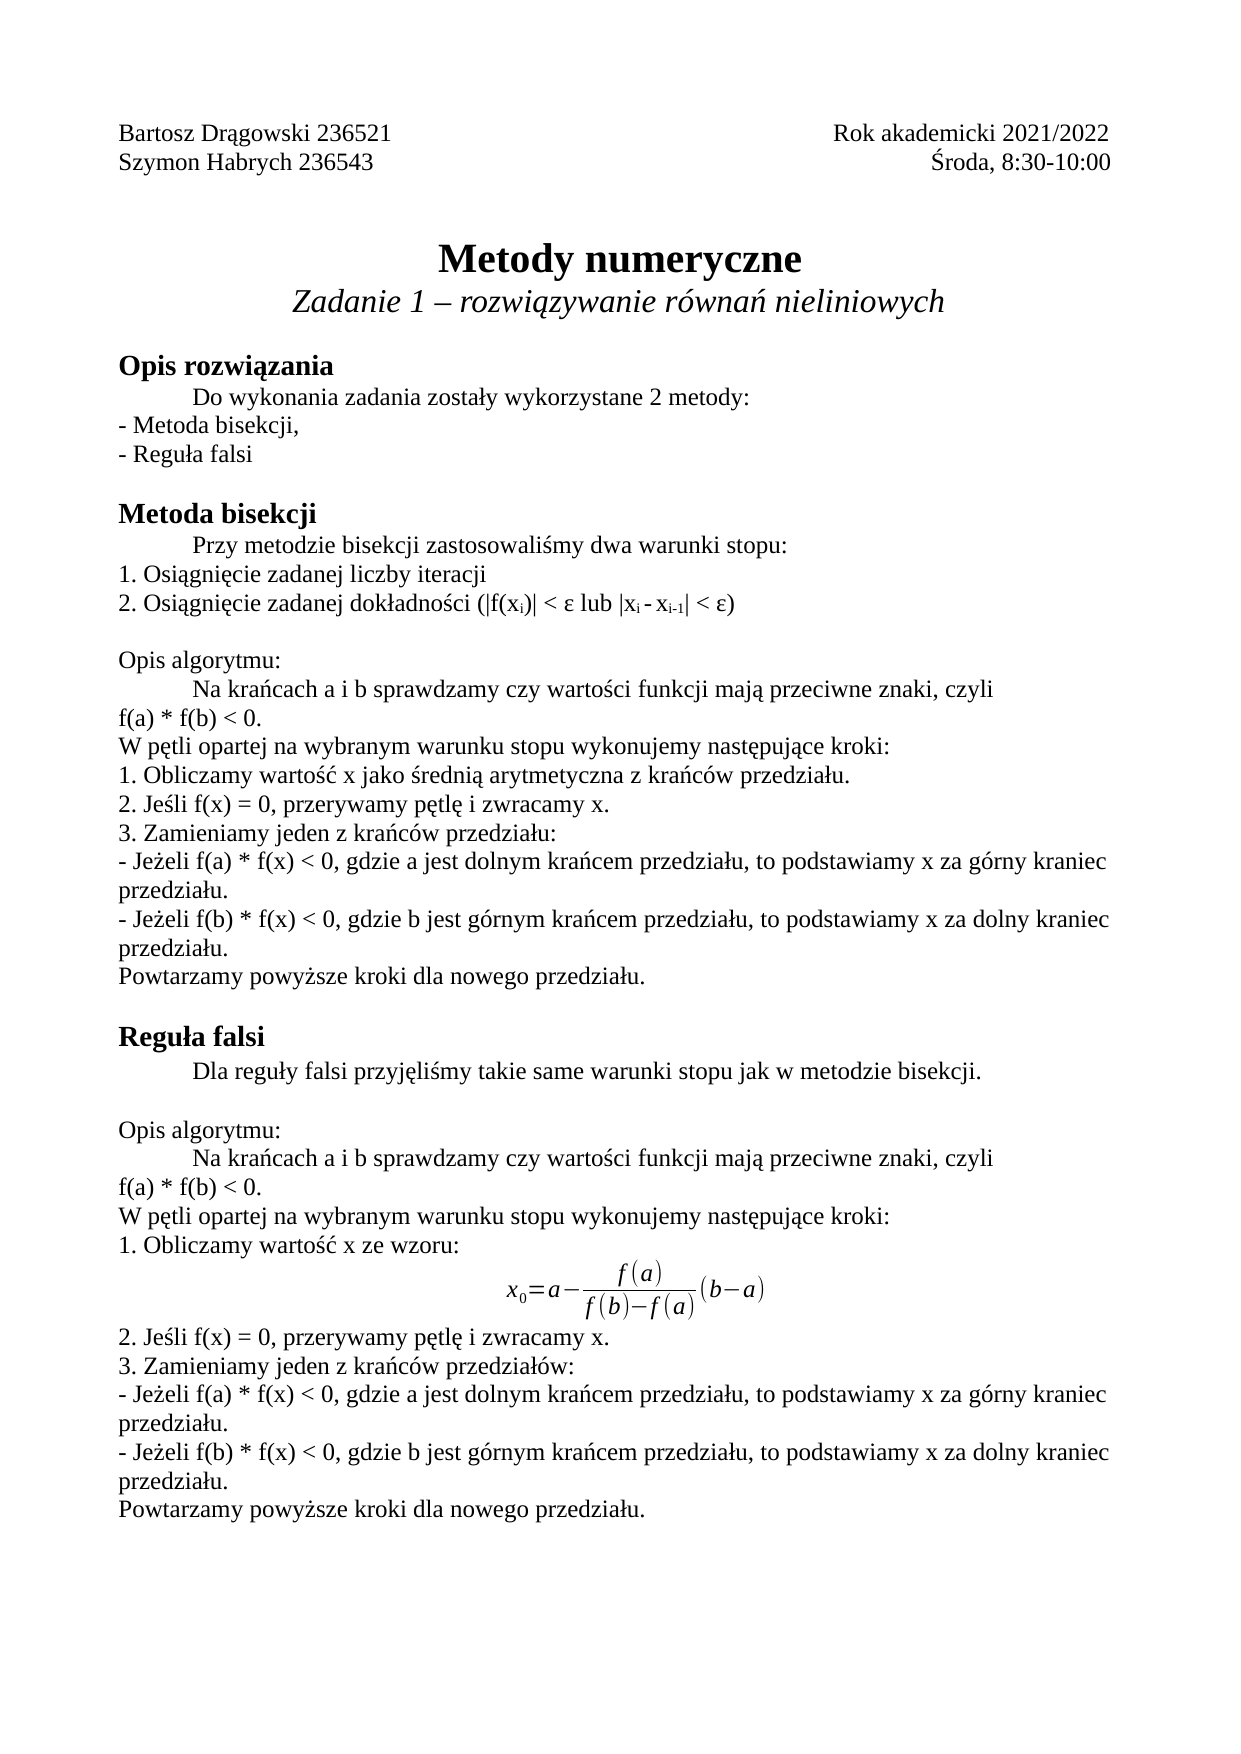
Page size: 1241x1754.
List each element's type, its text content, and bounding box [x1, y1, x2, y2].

text - Jeżeli f(b) * f(x) < 0, gdzie b jest górnym krańcem przedziału, to podstawiamy x za dolny kraniec przedziału. [118, 904, 1122, 961]
text 2. Jeśli f(x) = 0, przerywamy pętlę i zwracamy x. [118, 789, 1122, 818]
text Powtarzamy powyższe kroki dla nowego przedziału. [118, 961, 1122, 990]
text Na krańcach a i b sprawdzamy czy wartości funkcji mają przeciwne znaki, czyli f(a) * f(b) < 0. [118, 674, 1122, 731]
text Metody numeryczne [118, 233, 1122, 281]
text 2. Osiągnięcie zadanej dokładności (|f(xi)| < ε lub |xi - xi-1| < ε) [118, 588, 1122, 616]
text Opis algorytmu: [118, 645, 1122, 674]
text Przy metodzie bisekcji zastosowaliśmy dwa warunki stopu: [118, 530, 1122, 559]
text - Reguła falsi Metoda bisekcji [118, 439, 1122, 530]
text Opis rozwiązania [118, 348, 1122, 382]
text Na krańcach a i b sprawdzamy czy wartości funkcji mają przeciwne znaki, czyli f(a) * f(b) < 0. [118, 1143, 1122, 1201]
text 3. Zamieniamy jeden z krańców przedziału: [118, 818, 1122, 846]
text - Jeżeli f(a) * f(x) < 0, gdzie a jest dolnym krańcem przedziału, to podstawiamy x za górny kraniec przedziału. [118, 846, 1122, 904]
text Opis algorytmu: [118, 1115, 1122, 1143]
text 1. Obliczamy wartość x ze wzoru: [118, 1230, 1122, 1322]
text - Metoda bisekcji, [118, 410, 1122, 439]
text 2. Jeśli f(x) = 0, przerywamy pętlę i zwracamy x. 3. Zamieniamy jeden z krańców przedziałów: [118, 1322, 1122, 1379]
text 1. Obliczamy wartość x jako średnią arytmetyczna z krańców przedziału. [118, 760, 1122, 789]
text Szymon Habrych 236543 Środa, 8:30-10:00 [118, 147, 1122, 233]
text - Jeżeli f(a) * f(x) < 0, gdzie a jest dolnym krańcem przedziału, to podstawiamy x za górny kraniec przedziału. [118, 1379, 1122, 1437]
text - Jeżeli f(b) * f(x) < 0, gdzie b jest górnym krańcem przedziału, to podstawiamy x za dolny kraniec przedziału. [118, 1437, 1122, 1494]
text Do wykonania zadania zostały wykorzystane 2 metody: [118, 382, 1122, 410]
text Bartosz Drągowski 236521 Rok akademicki 2021/2022 [118, 118, 1122, 147]
text 1. Osiągnięcie zadanej liczby iteracji [118, 559, 1122, 588]
text W pętli opartej na wybranym warunku stopu wykonujemy następujące kroki: [118, 1201, 1122, 1230]
text Dla reguły falsi przyjęliśmy takie same warunki stopu jak w metodzie bisekcji. [118, 1052, 1122, 1086]
text Zadanie 1 – rozwiązywanie równań nieliniowych [118, 281, 1122, 319]
text Reguła falsi [118, 1019, 1122, 1052]
text Powtarzamy powyższe kroki dla nowego przedziału. [118, 1494, 1122, 1523]
text W pętli opartej na wybranym warunku stopu wykonujemy następujące kroki: [118, 731, 1122, 760]
